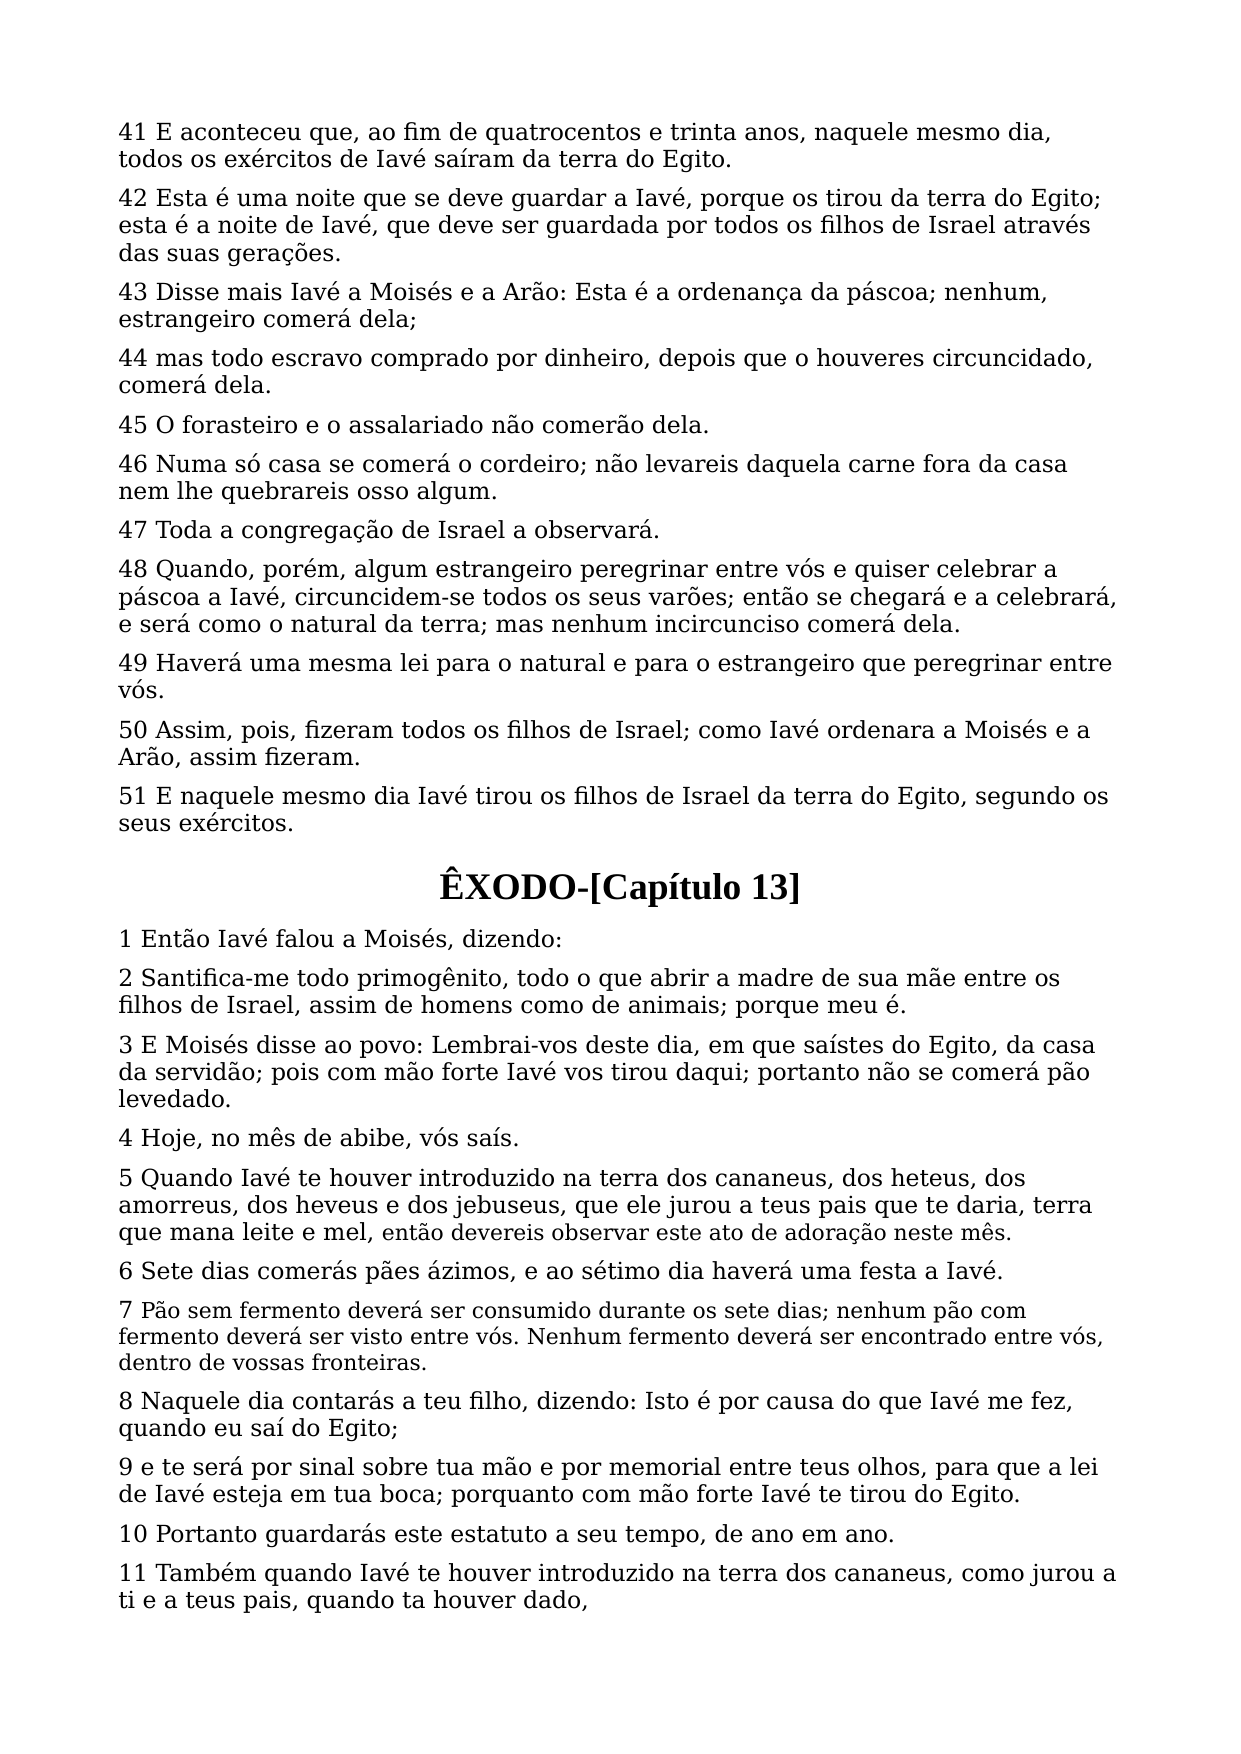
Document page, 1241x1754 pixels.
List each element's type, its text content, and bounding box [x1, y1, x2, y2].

text 4 Hoje, no mês de abibe, vós saís. [118, 1125, 1122, 1152]
text 48 Quando, porém, algum estrangeiro peregrinar entre vós e quiser celebrar a páscoa a Iavé, circuncidem-se todos os seus varões; então se chegará e a celebrará, e será como o natural da terra; mas nenhum incircunciso comerá dela. [118, 556, 1122, 638]
text 44 mas todo escravo comprado por dinheiro, depois que o houveres circuncidado, comerá dela. [118, 345, 1122, 399]
subtitle ÊXODO-[Capítulo 13] [118, 864, 1122, 907]
text 42 Esta é uma noite que se deve guardar a Iavé, porque os tirou da terra do Egito; esta é a noite de Iavé, que deve ser guardada por todos os filhos de Israel através das suas gerações. [118, 184, 1122, 266]
text 49 Haverá uma mesma lei para o natural e para o estrangeiro que peregrinar entre vós. [118, 650, 1122, 704]
text 5 Quando Iavé te houver introduzido na terra dos cananeus, dos heteus, dos amorreus, dos heveus e dos jebuseus, que ele jurou a teus pais que te daria, terra que mana leite e mel, então devereis observar este ato de adoração neste mês. [118, 1164, 1122, 1246]
text 46 Numa só casa se comerá o cordeiro; não levareis daquela carne fora da casa nem lhe quebrareis osso algum. [118, 450, 1122, 505]
text 8 Naquele dia contarás a teu filho, dizendo: Isto é por causa do que Iavé me fez, quando eu saí do Egito; [118, 1387, 1122, 1442]
text 51 E naquele mesmo dia Iavé tirou os filhos de Israel da terra do Egito, segundo os seus exércitos. [118, 783, 1122, 837]
text 1 Então Iavé falou a Moisés, dizendo: [118, 926, 1122, 953]
text 41 E aconteceu que, ao fim de quatrocentos e trinta anos, naquele mesmo dia, todos os exércitos de Iavé saíram da terra do Egito. [118, 118, 1122, 173]
text 9 e te será por sinal sobre tua mão e por memorial entre teus olhos, para que a lei de Iavé esteja em tua boca; porquanto com mão forte Iavé te tirou do Egito. [118, 1454, 1122, 1508]
text 2 Santifica-me todo primogênito, todo o que abrir a madre de sua mãe entre os filhos de Israel, assim de homens como de animais; porque meu é. [118, 965, 1122, 1019]
text 43 Disse mais Iavé a Moisés e a Arão: Esta é a ordenança da páscoa; nenhum, estrangeiro comerá dela; [118, 278, 1122, 333]
text 10 Portanto guardarás este estatuto a seu tempo, de ano em ano. [118, 1520, 1122, 1547]
text 11 Também quando Iavé te houver introduzido na terra dos cananeus, como jurou a ti e a teus pais, quando ta houver dado, [118, 1559, 1122, 1614]
text 50 Assim, pois, fizeram todos os filhos de Israel; como Iavé ordenara a Moisés e a Arão, assim fizeram. [118, 716, 1122, 771]
text 3 E Moisés disse ao povo: Lembrai-vos deste dia, em que saístes do Egito, da casa da servidão; pois com mão forte Iavé vos tirou daqui; portanto não se comerá pão levedado. [118, 1031, 1122, 1113]
text 7 Pão sem fermento deverá ser consumido durante os sete dias; nenhum pão com fermento deverá ser visto entre vós. Nenhum fermento deverá ser encontrado entre vós, dentro de vossas fronteiras. [118, 1297, 1122, 1375]
text 47 Toda a congregação de Israel a observará. [118, 517, 1122, 544]
text 45 O forasteiro e o assalariado não comerão dela. [118, 411, 1122, 438]
text 6 Sete dias comerás pães ázimos, e ao sétimo dia haverá uma festa a Iavé. [118, 1258, 1122, 1285]
